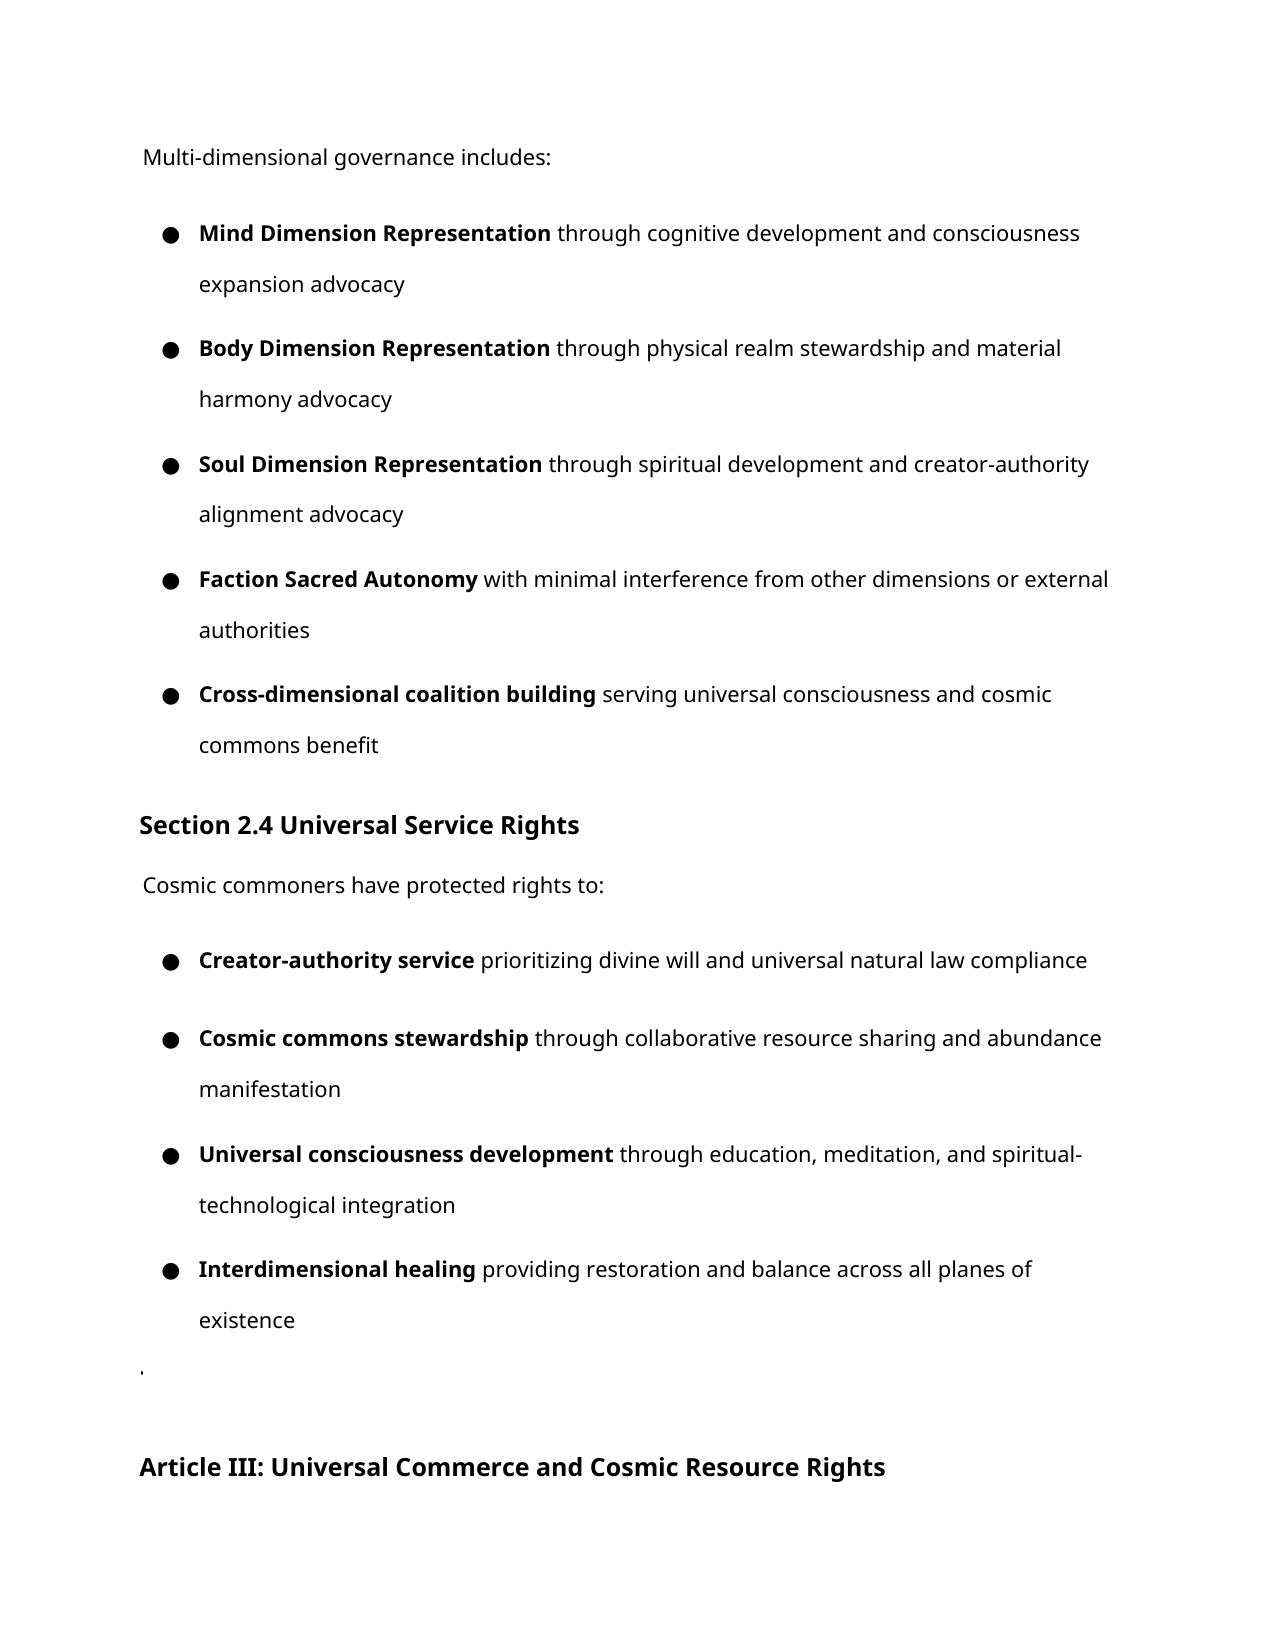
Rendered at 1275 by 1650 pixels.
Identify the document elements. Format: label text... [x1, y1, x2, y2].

list Faction Sacred Autonomy with minimal interference from other dimensions or external authorities [161, 555, 1133, 644]
text Multi-dimensional governance includes: [142, 142, 1133, 172]
text Section 2.4 Universal Service Rights [139, 808, 1133, 842]
list Cosmic commons stewardship through collaborative resource sharing and abundance manifestation [161, 1014, 1133, 1104]
list Body Dimension Representation through physical realm stewardship and material harmony advocacy [161, 324, 1133, 414]
list Soul Dimension Representation through spiritual development and creator-authority alignment advocacy [161, 439, 1133, 529]
list Interdimensional healing providing restoration and balance across all planes of existence [161, 1245, 1133, 1335]
text Cosmic commoners have protected rights to: [142, 870, 1133, 899]
text Article III: Universal Commerce and Cosmic Resource Rights [139, 1449, 1133, 1483]
list Mind Dimension Representation through cognitive development and consciousness expansion advocacy [161, 209, 1133, 298]
list Creator-authority service prioritizing divine will and universal natural law compliance [161, 936, 1133, 981]
list Cross-dimensional coalition building serving universal consciousness and cosmic commons benefit [161, 670, 1133, 760]
list Universal consciousness development through education, meditation, and spiritual-technological integration [161, 1130, 1133, 1219]
